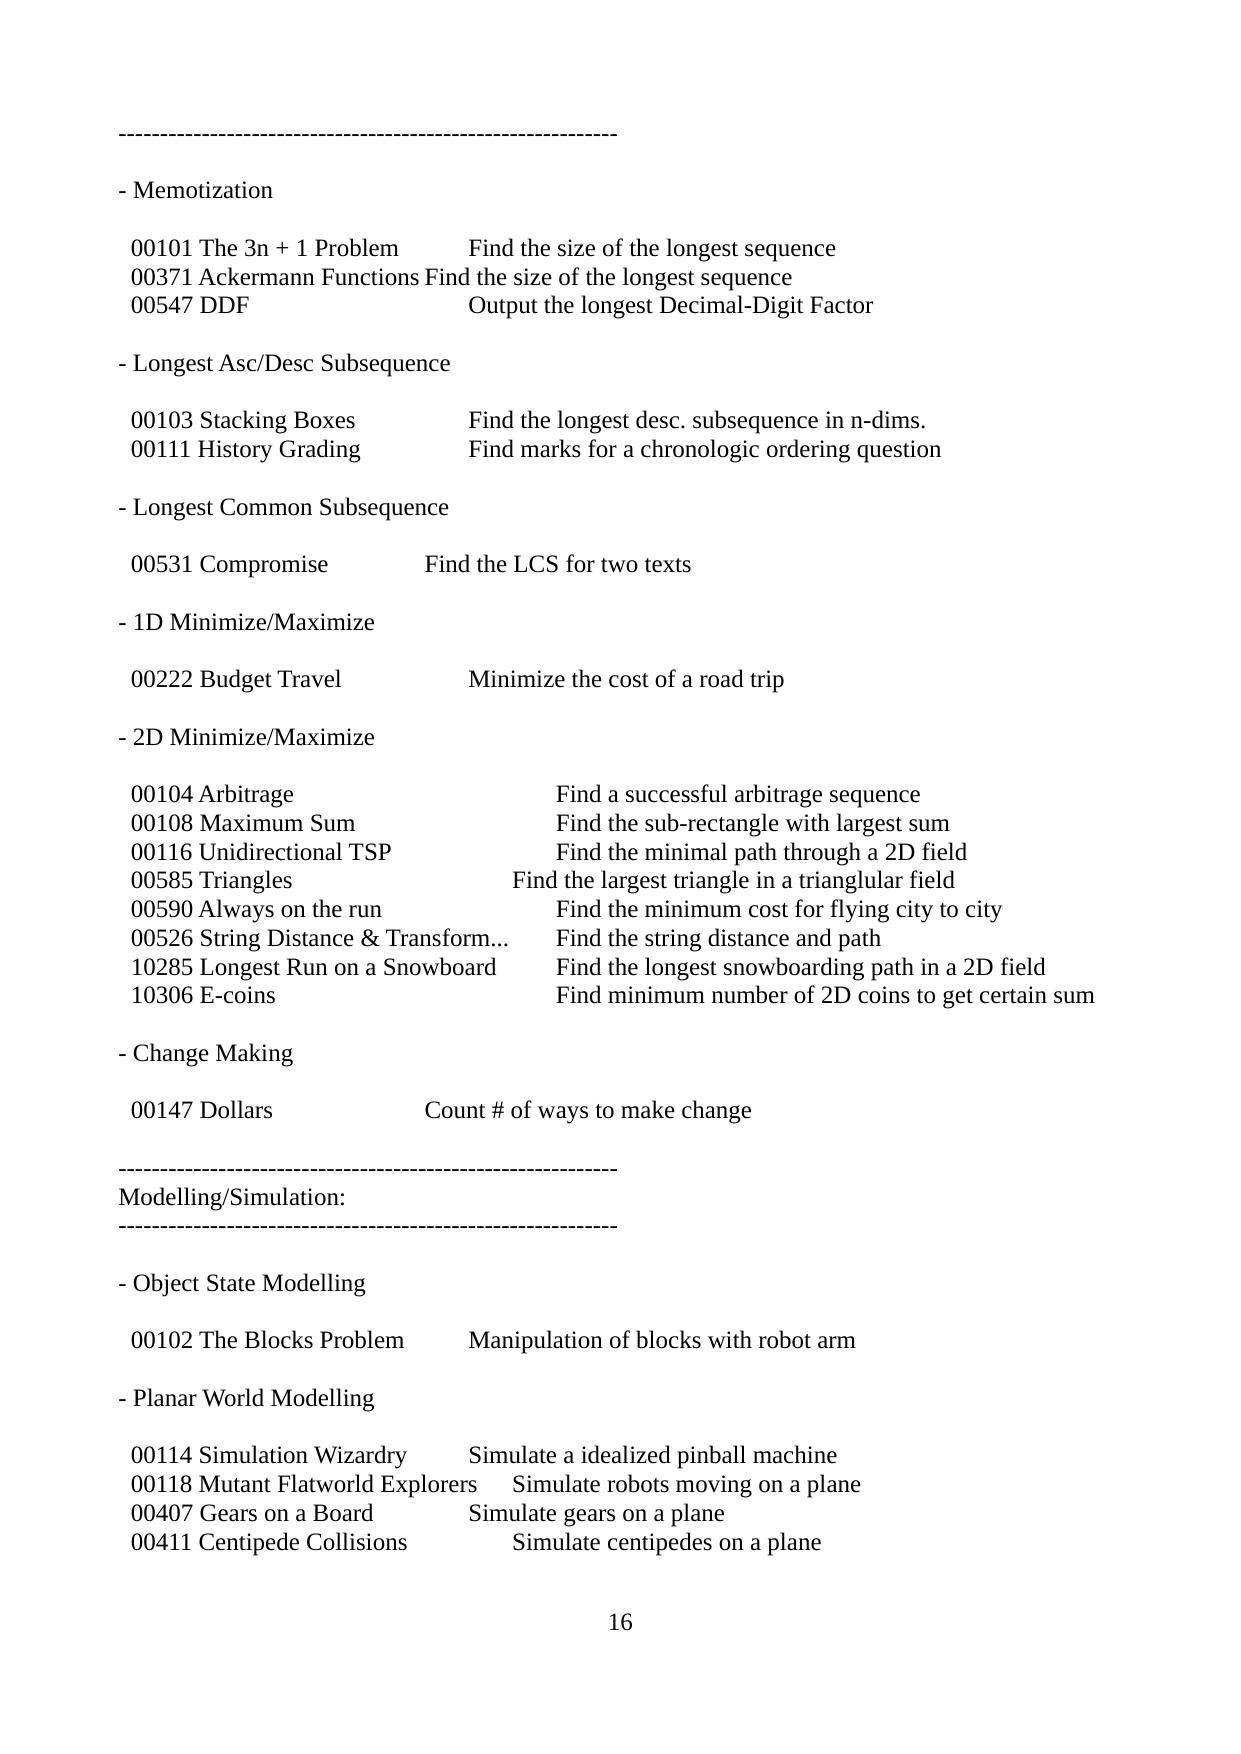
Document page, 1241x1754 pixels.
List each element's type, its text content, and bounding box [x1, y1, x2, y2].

text - Planar World Modelling [118, 1383, 1122, 1412]
text 00102 The Blocks Problem Manipulation of blocks with robot arm [118, 1326, 1122, 1354]
text 00371 Ackermann Functions Find the size of the longest sequence [118, 262, 1122, 291]
text Modelling/Simulation: [118, 1182, 1122, 1211]
text - Object State Modelling [118, 1268, 1122, 1297]
text 00111 History Grading Find marks for a chronologic ordering question [118, 434, 1122, 463]
text - 2D Minimize/Maximize [118, 722, 1122, 751]
text ------------------------------------------------------------ [118, 118, 1122, 147]
text 00585 Triangles Find the largest triangle in a trianglular field [118, 866, 1122, 894]
text - Longest Common Subsequence [118, 492, 1122, 521]
text - Memotization [118, 176, 1122, 204]
text 00407 Gears on a Board Simulate gears on a plane [118, 1498, 1122, 1527]
text 00101 The 3n + 1 Problem Find the size of the longest sequence [118, 233, 1122, 262]
text 10285 Longest Run on a Snowboard Find the longest snowboarding path in a 2D field [118, 952, 1122, 981]
text 00531 Compromise Find the LCS for two texts [118, 549, 1122, 578]
text 00590 Always on the run Find the minimum cost for flying city to city [118, 894, 1122, 923]
text ------------------------------------------------------------ [118, 1211, 1122, 1239]
text 00104 Arbitrage Find a successful arbitrage sequence [118, 779, 1122, 808]
text 00103 Stacking Boxes Find the longest desc. subsequence in n-dims. [118, 406, 1122, 434]
text 00411 Centipede Collisions Simulate centipedes on a plane [118, 1527, 1122, 1556]
text 10306 E-coins Find minimum number of 2D coins to get certain sum [118, 981, 1122, 1009]
text - Change Making [118, 1038, 1122, 1067]
text - 1D Minimize/Maximize [118, 607, 1122, 636]
text 00526 String Distance & Transform... Find the string distance and path [118, 923, 1122, 952]
text 00147 Dollars Count # of ways to make change [118, 1096, 1122, 1124]
text 00114 Simulation Wizardry Simulate a idealized pinball machine [118, 1441, 1122, 1469]
text 00222 Budget Travel Minimize the cost of a road trip [118, 664, 1122, 693]
text 00108 Maximum Sum Find the sub-rectangle with largest sum [118, 808, 1122, 837]
text - Longest Asc/Desc Subsequence [118, 348, 1122, 377]
text 00116 Unidirectional TSP Find the minimal path through a 2D field [118, 837, 1122, 866]
text 00547 DDF Output the longest Decimal-Digit Factor [118, 291, 1122, 319]
text ------------------------------------------------------------ [118, 1153, 1122, 1182]
text 00118 Mutant Flatworld Explorers Simulate robots moving on a plane [118, 1469, 1122, 1498]
